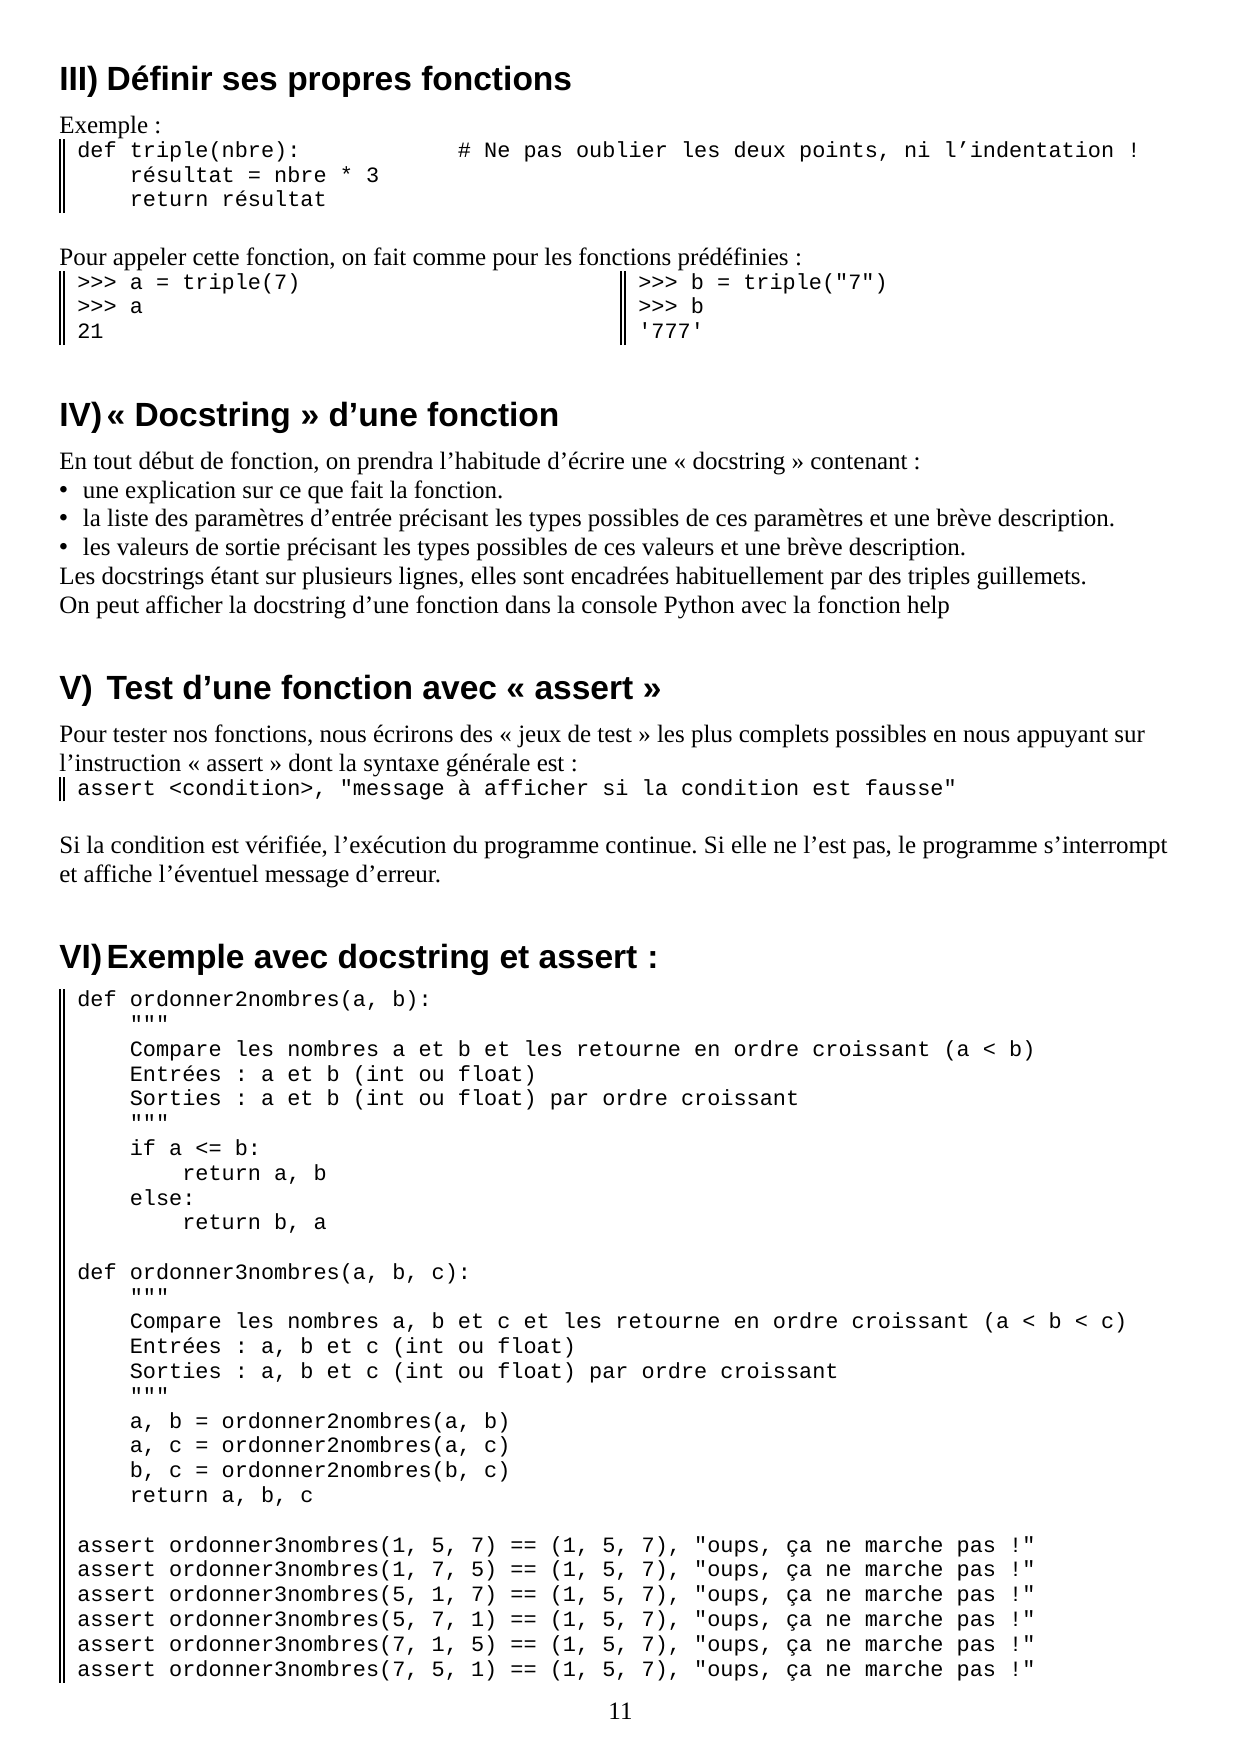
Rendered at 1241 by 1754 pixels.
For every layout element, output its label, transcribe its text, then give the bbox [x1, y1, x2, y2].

text return a, b, c [65, 1484, 1181, 1509]
text Compare les nombres a, b et c et les retourne en ordre croissant (a < b < c) [65, 1311, 1181, 1336]
text return b, a [65, 1212, 1181, 1236]
text return résultat [65, 188, 1181, 213]
text def ordonner2nombres(a, b): [59, 988, 1181, 1013]
text Exemple : [59, 110, 1181, 139]
text Pour appeler cette fonction, on fait comme pour les fonctions prédéfinies : [59, 242, 1181, 271]
text Si la condition est vérifiée, l’exécution du programme continue. Si elle ne l’est pas, le programme s’interrompt et affiche l’éventuel message d’erreur. [59, 830, 1181, 888]
text assert ordonner3nombres(7, 1, 5) == (1, 5, 7), "oups, ça ne marche pas !" [65, 1633, 1181, 1658]
text return a, b [65, 1162, 1181, 1187]
subtitle Définir ses propres fonctions [59, 59, 1181, 98]
text résultat = nbre * 3 [65, 164, 1181, 188]
text Compare les nombres a et b et les retourne en ordre croissant (a < b) [65, 1038, 1181, 1063]
text assert ordonner3nombres(7, 5, 1) == (1, 5, 7), "oups, ça ne marche pas !" [65, 1658, 1181, 1683]
text """ [65, 1385, 1181, 1410]
text a, b = ordonner2nombres(a, b) [65, 1410, 1181, 1435]
text On peut afficher la docstring d’une fonction dans la console Python avec la fonction help [59, 590, 1181, 618]
text Entrées : a et b (int ou float) [65, 1063, 1181, 1088]
text Pour tester nos fonctions, nous écrirons des « jeux de test » les plus complets possibles en nous appuyant sur l’instruction « assert » dont la syntaxe générale est : [59, 719, 1181, 777]
text assert ordonner3nombres(5, 7, 1) == (1, 5, 7), "oups, ça ne marche pas !" [65, 1608, 1181, 1633]
text assert ordonner3nombres(5, 1, 7) == (1, 5, 7), "oups, ça ne marche pas !" [65, 1583, 1181, 1608]
text Sorties : a, b et c (int ou float) par ordre croissant [65, 1360, 1181, 1385]
text Sorties : a et b (int ou float) par ordre croissant [65, 1088, 1181, 1112]
text En tout début de fonction, on prendra l’habitude d’écrire une « docstring » contenant : [59, 446, 1181, 475]
text """ [65, 1286, 1181, 1311]
text a, c = ordonner2nombres(a, c) [65, 1435, 1181, 1459]
table_header >>> a = triple(7) >>> a 21 [65, 271, 620, 345]
subtitle Test d’une fonction avec « assert » [59, 668, 1181, 707]
text assert ordonner3nombres(1, 7, 5) == (1, 5, 7), "oups, ça ne marche pas !" [65, 1559, 1181, 1583]
list les valeurs de sortie précisant les types possibles de ces valeurs et une brève description. [59, 532, 1181, 561]
text Entrées : a, b et c (int ou float) [65, 1336, 1181, 1360]
subtitle « Docstring » d’une fonction [59, 395, 1181, 433]
subtitle Exemple avec docstring et assert : [59, 937, 1181, 976]
text b, c = ordonner2nombres(b, c) [65, 1459, 1181, 1484]
text """ [65, 1013, 1181, 1038]
text def triple(nbre): # Ne pas oublier les deux points, ni l’indentation ! [65, 139, 1181, 164]
text def ordonner3nombres(a, b, c): [65, 1261, 1181, 1286]
list une explication sur ce que fait la fonction. [59, 475, 1181, 503]
list la liste des paramètres d’entrée précisant les types possibles de ces paramètres et une brève description. [59, 503, 1181, 532]
text assert ordonner3nombres(1, 5, 7) == (1, 5, 7), "oups, ça ne marche pas !" [65, 1534, 1181, 1559]
text Les docstrings étant sur plusieurs lignes, elles sont encadrées habituellement par des triples guillemets. [59, 561, 1181, 590]
text if a <= b: [65, 1137, 1181, 1162]
text """ [65, 1112, 1181, 1137]
text else: [65, 1187, 1181, 1212]
table_header >>> b = triple("7") >>> b '777' [626, 271, 1181, 345]
text assert <condition>, "message à afficher si la condition est fausse" [65, 777, 1181, 801]
